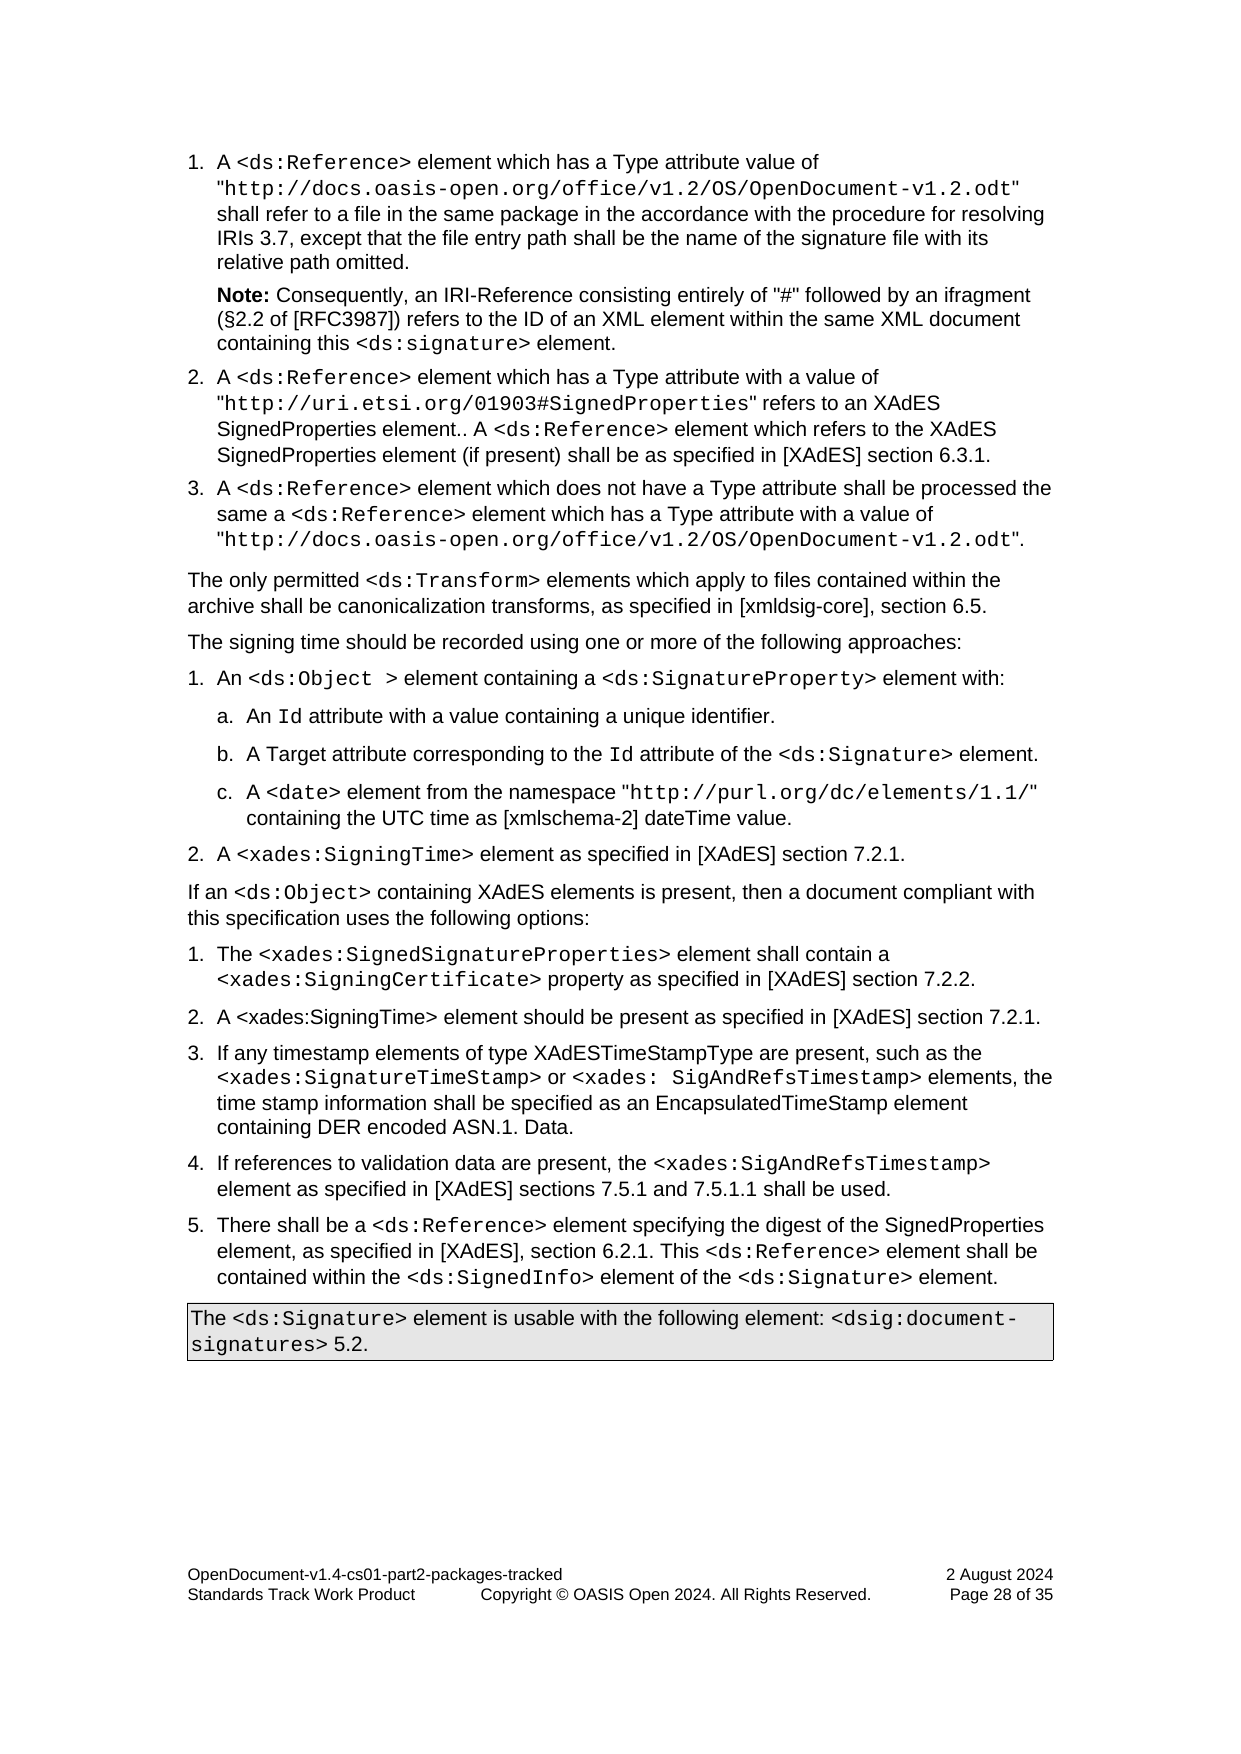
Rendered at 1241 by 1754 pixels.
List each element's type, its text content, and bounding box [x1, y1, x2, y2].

list If references to validation data are present, the <xades:SigAndRefsTimestamp> element as specified in [XAdES] sections 7.5.1 and 7.5.1.1 shall be used. [187, 1151, 1053, 1201]
list There shall be a <ds:Reference> element specifying the digest of the SignedProperties element, as specified in [XAdES], section 6.2.1. This <ds:Reference> element shall be contained within the <ds:SignedInfo> element of the <ds:Signature> element. [187, 1213, 1053, 1290]
list An <ds:Object > element containing a <ds:SignatureProperty> element with: [187, 666, 1053, 692]
list An Id attribute with a value containing a unique identifier. [217, 704, 1053, 730]
list A <date> element from the namespace "http://purl.org/dc/elements/1.1/" containing the UTC time as [xmlschema-2] dateTime value. [217, 780, 1053, 829]
list The <xades:SignedSignatureProperties> element shall contain a <xades:SigningCertificate> property as specified in [XAdES] section 7.2.2. [187, 941, 1053, 993]
list A Target attribute corresponding to the Id attribute of the <ds:Signature> element. [217, 742, 1053, 768]
list A <xades:SigningTime> element should be present as specified in [XAdES] section 7.2.1. [187, 1005, 1053, 1029]
text The signing time should be recorded using one or more of the following approaches: [187, 630, 1053, 654]
list The <ds:Signature> element is usable with the following element: <dsig:document-signatures> 5.2. [188, 1304, 1053, 1360]
list A <ds:Reference> element which has a Type attribute with a value of "http://uri.etsi.org/01903#SignedProperties" refers to an XAdES SignedProperties element.. A <ds:Reference> element which refers to the XAdES SignedProperties element (if present) shall be as specified in [XAdES] section 6.3.1. [187, 365, 1053, 467]
text If an <ds:Object> containing XAdES elements is present, then a document compliant with this specification uses the following options: [187, 879, 1053, 929]
list A <ds:Reference> element which has a Type attribute value of "http://docs.oasis-open.org/office/v1.2/OS/OpenDocument-v1.2.odt" shall refer to a file in the same package in the accordance with the procedure for resolving IRIs 3.7, except that the file entry path shall be the name of the signature file with its relative path omitted. [187, 150, 1053, 273]
text The only permitted <ds:Transform> elements which apply to files contained within the archive shall be canonicalization transforms, as specified in [xmldsig-core], section 6.5. [187, 568, 1053, 618]
list A <ds:Reference> element which does not have a Type attribute shall be processed the same a <ds:Reference> element which has a Type attribute with a value of "http://docs.oasis-open.org/office/v1.2/OS/OpenDocument-v1.2.odt". [187, 476, 1053, 553]
list A <xades:SigningTime> element as specified in [XAdES] section 7.2.1. [187, 842, 1053, 867]
list If any timestamp elements of type XAdESTimeStampType are present, such as the <xades:SignatureTimeStamp> or <xades: SigAndRefsTimestamp> elements, the time stamp information shall be specified as an EncapsulatedTimeStamp element containing DER encoded ASN.1. Data. [187, 1041, 1053, 1139]
list Note: Consequently, an IRI-Reference consisting entirely of "#" followed by an ifragment (§2.2 of [RFC3987]) refers to the ID of an XML element within the same XML document containing this <ds:signature> element. [187, 282, 1053, 356]
